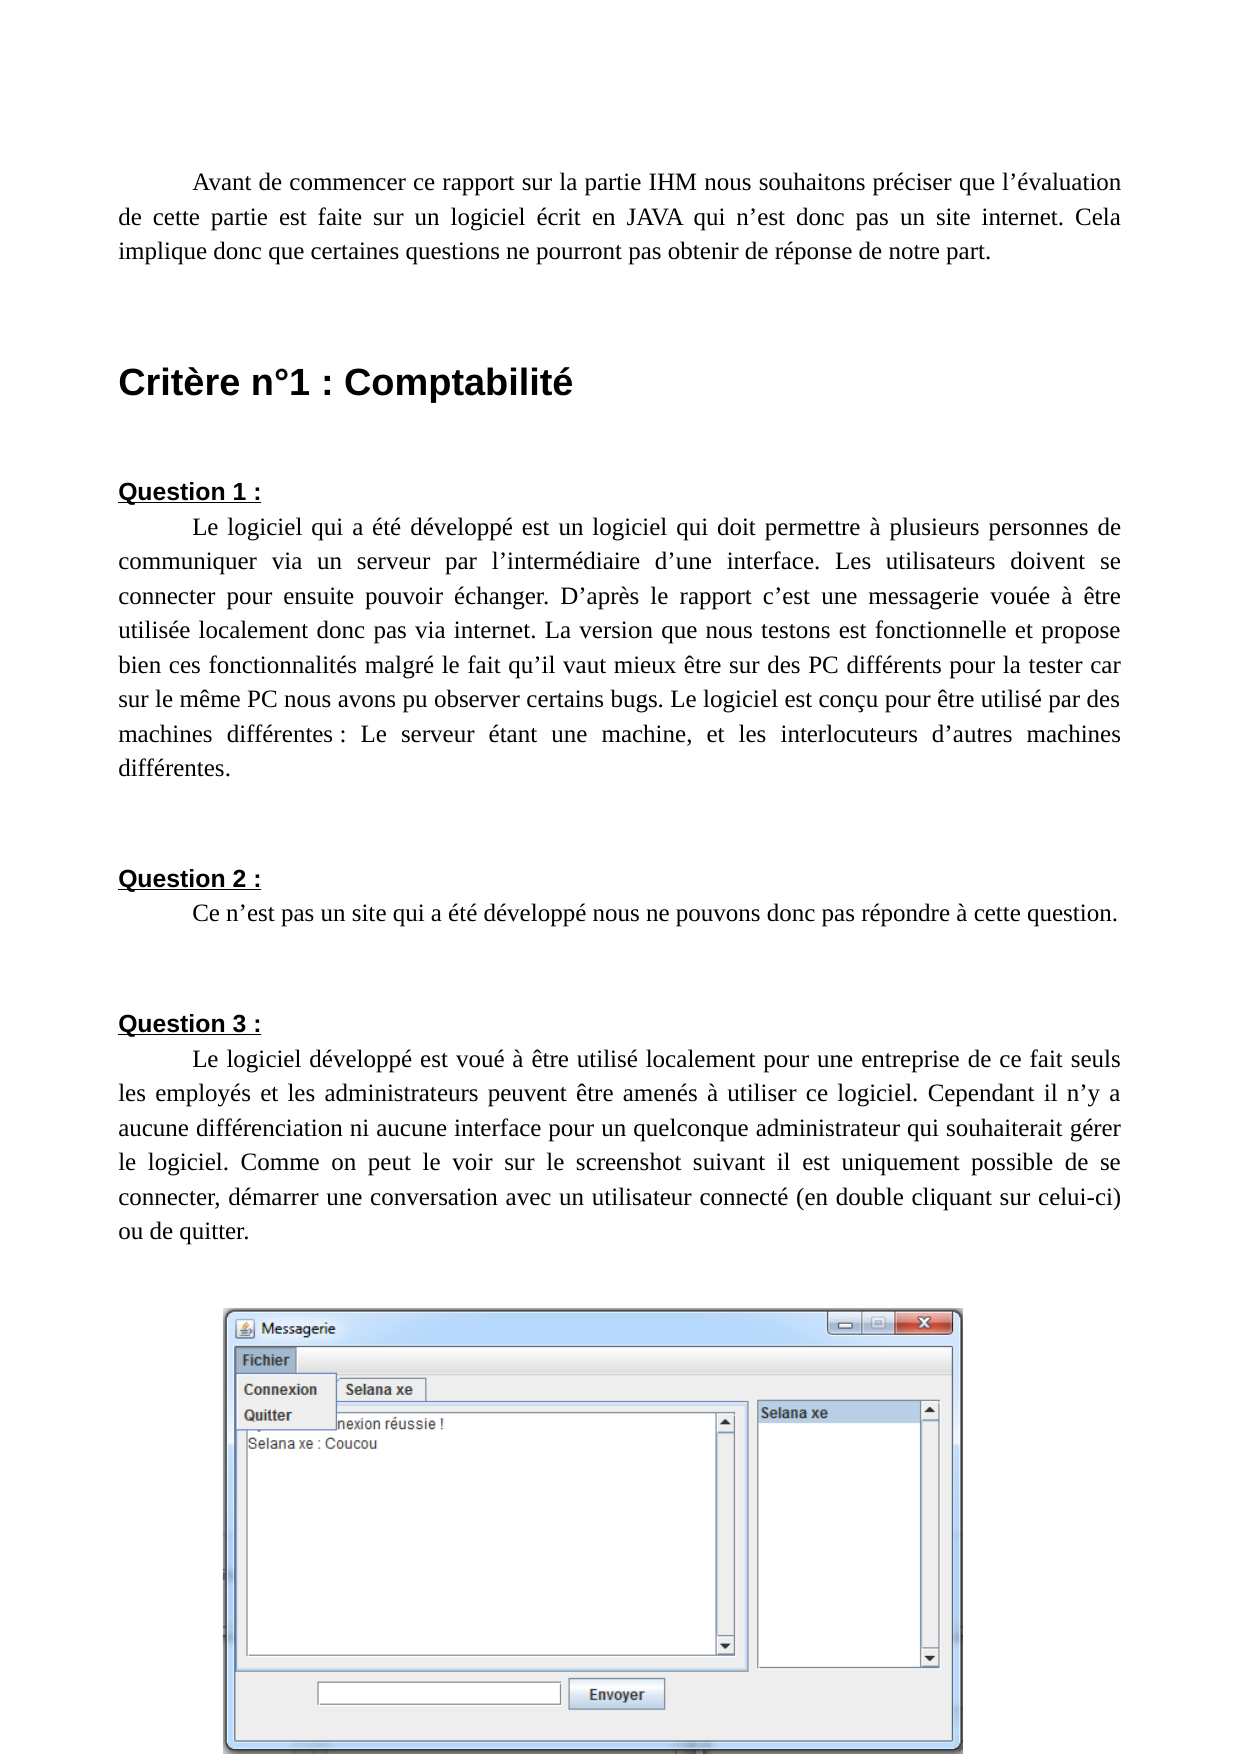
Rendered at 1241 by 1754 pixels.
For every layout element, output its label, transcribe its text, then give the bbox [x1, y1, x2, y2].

text Ce n’est pas un site qui a été développé nous ne pouvons donc pas répondre à cette question. [118, 898, 1122, 927]
subtitle Critère n°1 : Comptabilité [118, 359, 1122, 403]
subtitle Question 3 : [118, 1009, 1122, 1038]
subtitle Question 1 : [118, 477, 1122, 506]
text Le logiciel qui a été développé est un logiciel qui doit permettre à plusieurs personnes de communiquer via un serveur par l’intermédiaire d’une interface. Les utilisateurs doivent se connecter pour ensuite pouvoir échanger. D’après le rapport c’est une messagerie vouée à être utilisée localement donc pas via internet. La version que nous testons est fonctionnelle et propose bien ces fonctionnalités malgré le fait qu’il vaut mieux être sur des PC différents pour la tester car sur le même PC nous avons pu observer certains bugs. Le logiciel est conçu pour être utilisé par des machines différentes : Le serveur étant une machine, et les interlocuteurs d’autres machines différentes. [118, 512, 1122, 782]
subtitle Question 2 : [118, 864, 1122, 892]
text Avant de commencer ce rapport sur la partie IHM nous souhaitons préciser que l’évaluation de cette partie est faite sur un logiciel écrit en JAVA qui n’est donc pas un site internet. Cela implique donc que certaines questions ne pourront pas obtenir de réponse de notre part. [118, 167, 1122, 265]
text Le logiciel développé est voué à être utilisé localement pour une entreprise de ce fait seuls les employés et les administrateurs peuvent être amenés à utiliser ce logiciel. Cependant il n’y a aucune différenciation ni aucune interface pour un quelconque administrateur qui souhaiterait gérer le logiciel. Comme on peut le voir sur le screenshot suivant il est uniquement possible de se connecter, démarrer une conversation avec un utilisateur connecté (en double cliquant sur celui-ci) ou de quitter. [118, 1044, 1122, 1245]
picture [222, 1308, 963, 1754]
